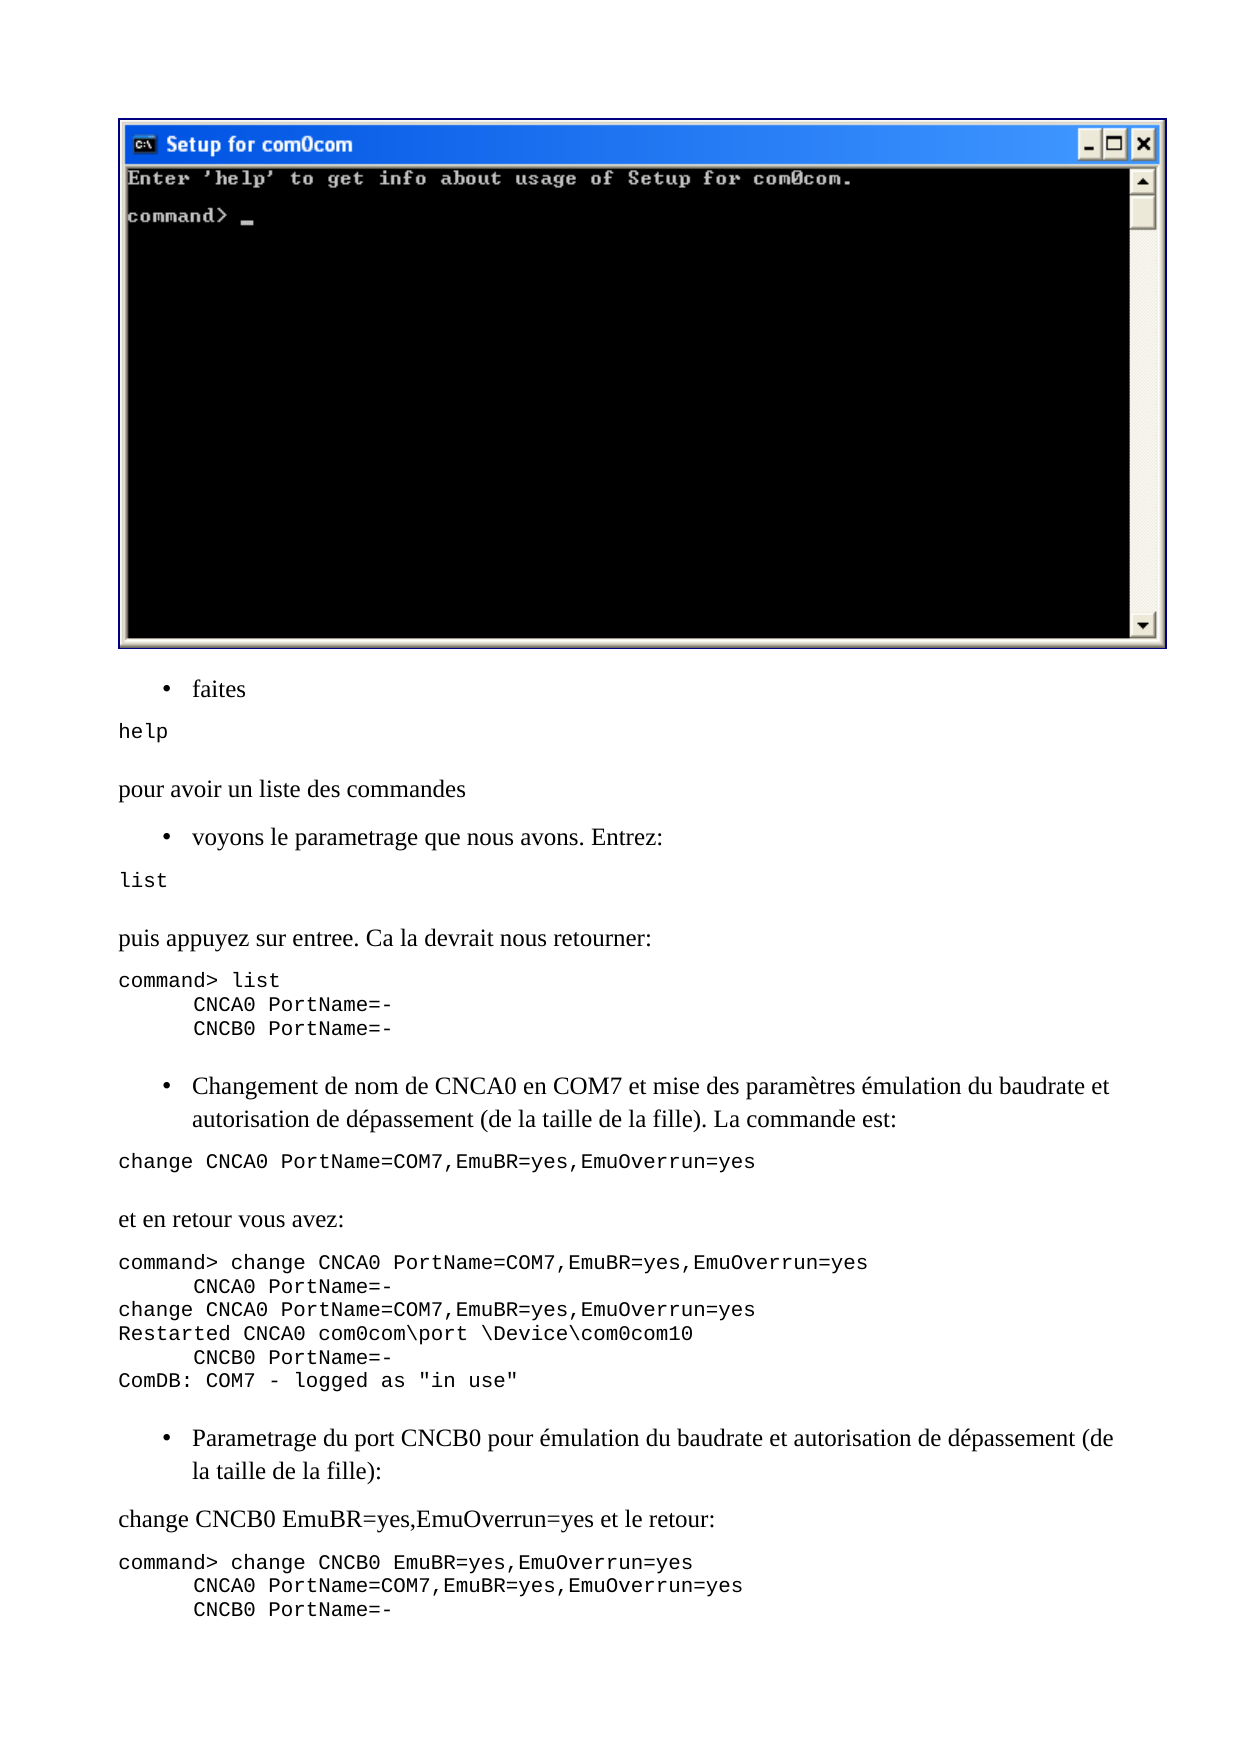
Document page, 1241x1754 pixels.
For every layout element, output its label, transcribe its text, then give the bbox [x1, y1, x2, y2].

text CNCA0 PortName=COM7,EmuBR=yes,EmuOverrun=yes [118, 1575, 1122, 1599]
text change CNCA0 PortName=COM7,EmuBR=yes,EmuOverrun=yes [118, 1151, 1122, 1175]
text CNCB0 PortName=- [118, 1018, 1122, 1041]
text CNCA0 PortName=- [118, 994, 1122, 1018]
list Parametrage du port CNCB0 pour émulation du baudrate et autorisation de dépassement (de la taille de la fille): [162, 1423, 1122, 1485]
text command> change CNCA0 PortName=COM7,EmuBR=yes,EmuOverrun=yes [118, 1252, 1122, 1276]
picture [120, 120, 1165, 648]
text et en retour vous avez: [118, 1204, 1122, 1233]
text CNCB0 PortName=- [118, 1599, 1122, 1623]
text change CNCA0 PortName=COM7,EmuBR=yes,EmuOverrun=yes [118, 1299, 1122, 1323]
list faites [162, 674, 1122, 702]
text pour avoir un liste des commandes [118, 774, 1122, 803]
text CNCA0 PortName=- [118, 1276, 1122, 1299]
text command> change CNCB0 EmuBR=yes,EmuOverrun=yes [118, 1552, 1122, 1575]
text change CNCB0 EmuBR=yes,EmuOverrun=yes et le retour: [118, 1504, 1122, 1533]
text ComDB: COM7 - logged as "in use" [118, 1370, 1122, 1394]
text command> list [118, 970, 1122, 994]
text Restarted CNCA0 com0com\port \Device\com0com10 [118, 1323, 1122, 1347]
text list [118, 869, 1122, 893]
list voyons le parametrage que nous avons. Entrez: [162, 822, 1122, 851]
text help [118, 721, 1122, 745]
text puis appuyez sur entree. Ca la devrait nous retourner: [118, 923, 1122, 951]
list Changement de nom de CNCA0 en COM7 et mise des paramètres émulation du baudrate et autorisation de dépassement (de la taille de la fille). La commande est: [162, 1071, 1122, 1132]
text CNCB0 PortName=- [118, 1347, 1122, 1370]
